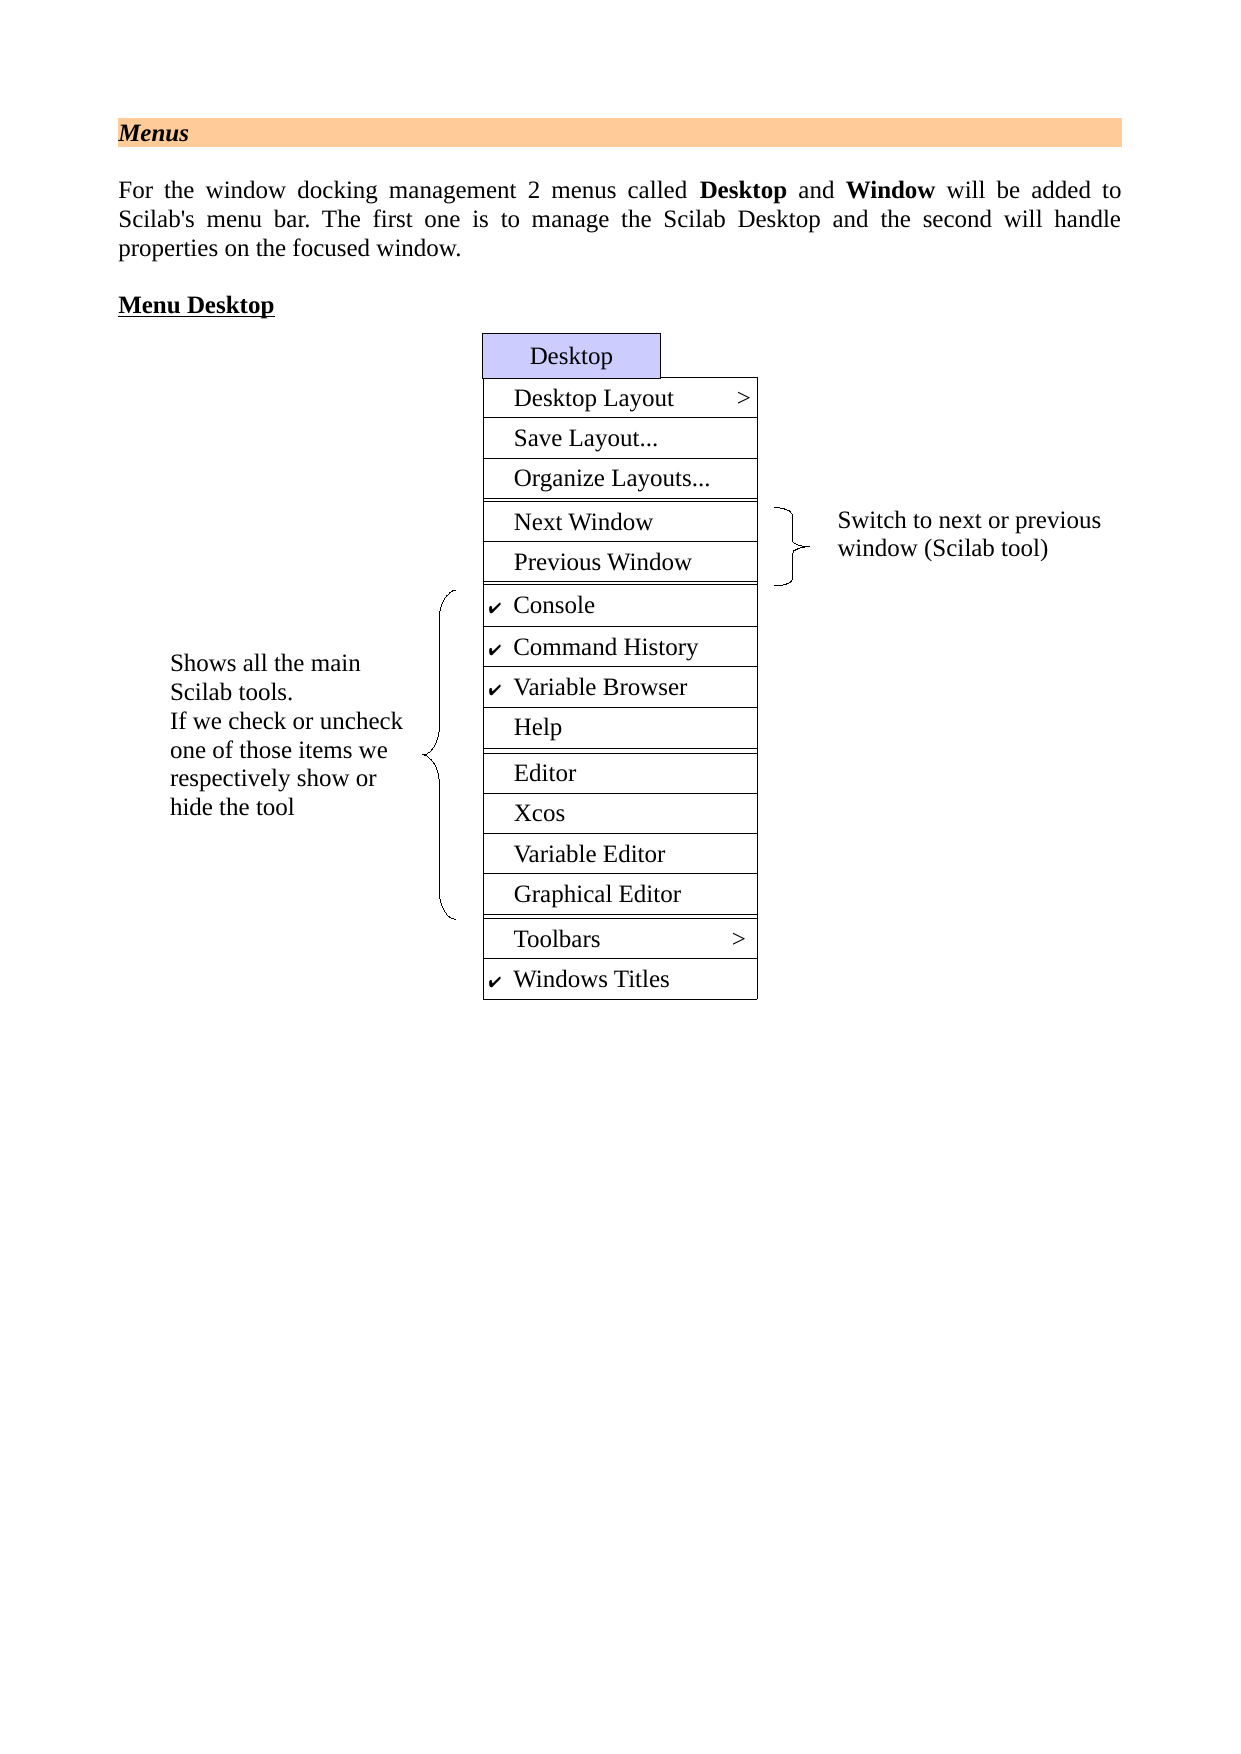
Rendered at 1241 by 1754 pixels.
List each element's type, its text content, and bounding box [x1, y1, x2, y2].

table_cell Previous Window [484, 542, 757, 581]
table_cell Organize Layouts... [484, 459, 757, 498]
text For the window docking management 2 menus called Desktop and Window will be added to Scilab's menu bar. The first one is to manage the Scilab Desktop and the second will handle properties on the focused window. [118, 176, 1122, 262]
table_cell Windows Titles [484, 959, 757, 998]
table_cell Variable Browser [484, 667, 757, 707]
table_cell Xcos [484, 794, 757, 833]
table_cell Command History [484, 627, 757, 666]
table_cell Graphical Editor [484, 874, 757, 914]
table_header Desktop Layout > [484, 378, 757, 417]
text Menus [118, 118, 1122, 147]
table_cell Save Layout... [484, 418, 757, 457]
table_cell Help [484, 708, 757, 748]
table_cell Editor [484, 754, 757, 793]
table_cell Console [484, 585, 757, 626]
table_cell Variable Editor [484, 834, 757, 873]
table_cell Next Window [484, 502, 757, 541]
text Menu Desktop [118, 291, 1122, 319]
table_cell Toolbars > [484, 919, 757, 958]
